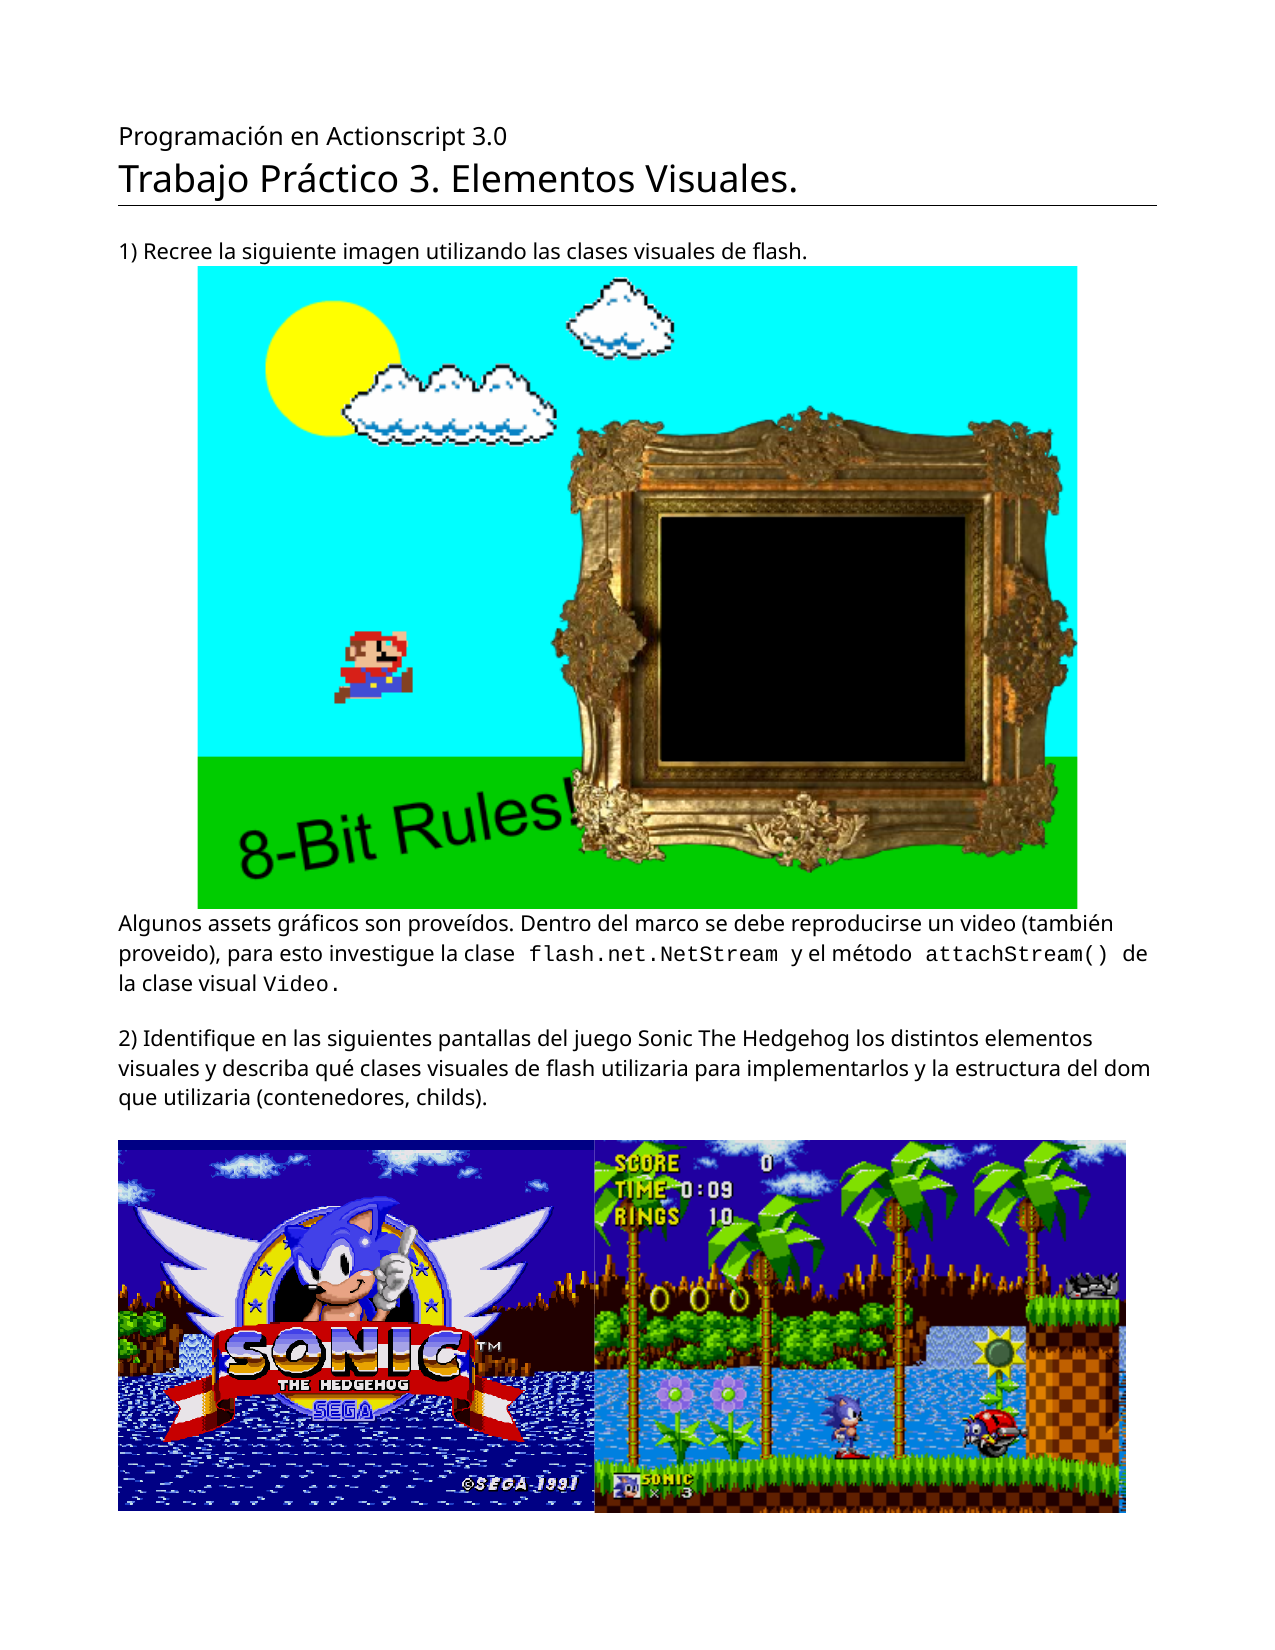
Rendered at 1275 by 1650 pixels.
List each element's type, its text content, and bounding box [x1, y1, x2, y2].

text 2) Identifique en las siguientes pantallas del juego Sonic The Hedgehog los distintos elementos visuales y describa qué clases visuales de flash utilizaria para implementarlos y la estructura del dom que utilizaria (contenedores, childs). [118, 1023, 1157, 1112]
text Trabajo Práctico 3. Elementos Visuales. [118, 152, 1157, 205]
text 1) Recree la siguiente imagen utilizando las clases visuales de flash. [118, 236, 1157, 266]
text Algunos assets gráficos son proveídos. Dentro del marco se debe reproducirse un video (también proveido), para esto investigue la clase flash.net.NetStream y el método attachStream() de la clase visual Video. [118, 908, 1157, 998]
text Programación en Actionscript 3.0 [118, 118, 1157, 152]
